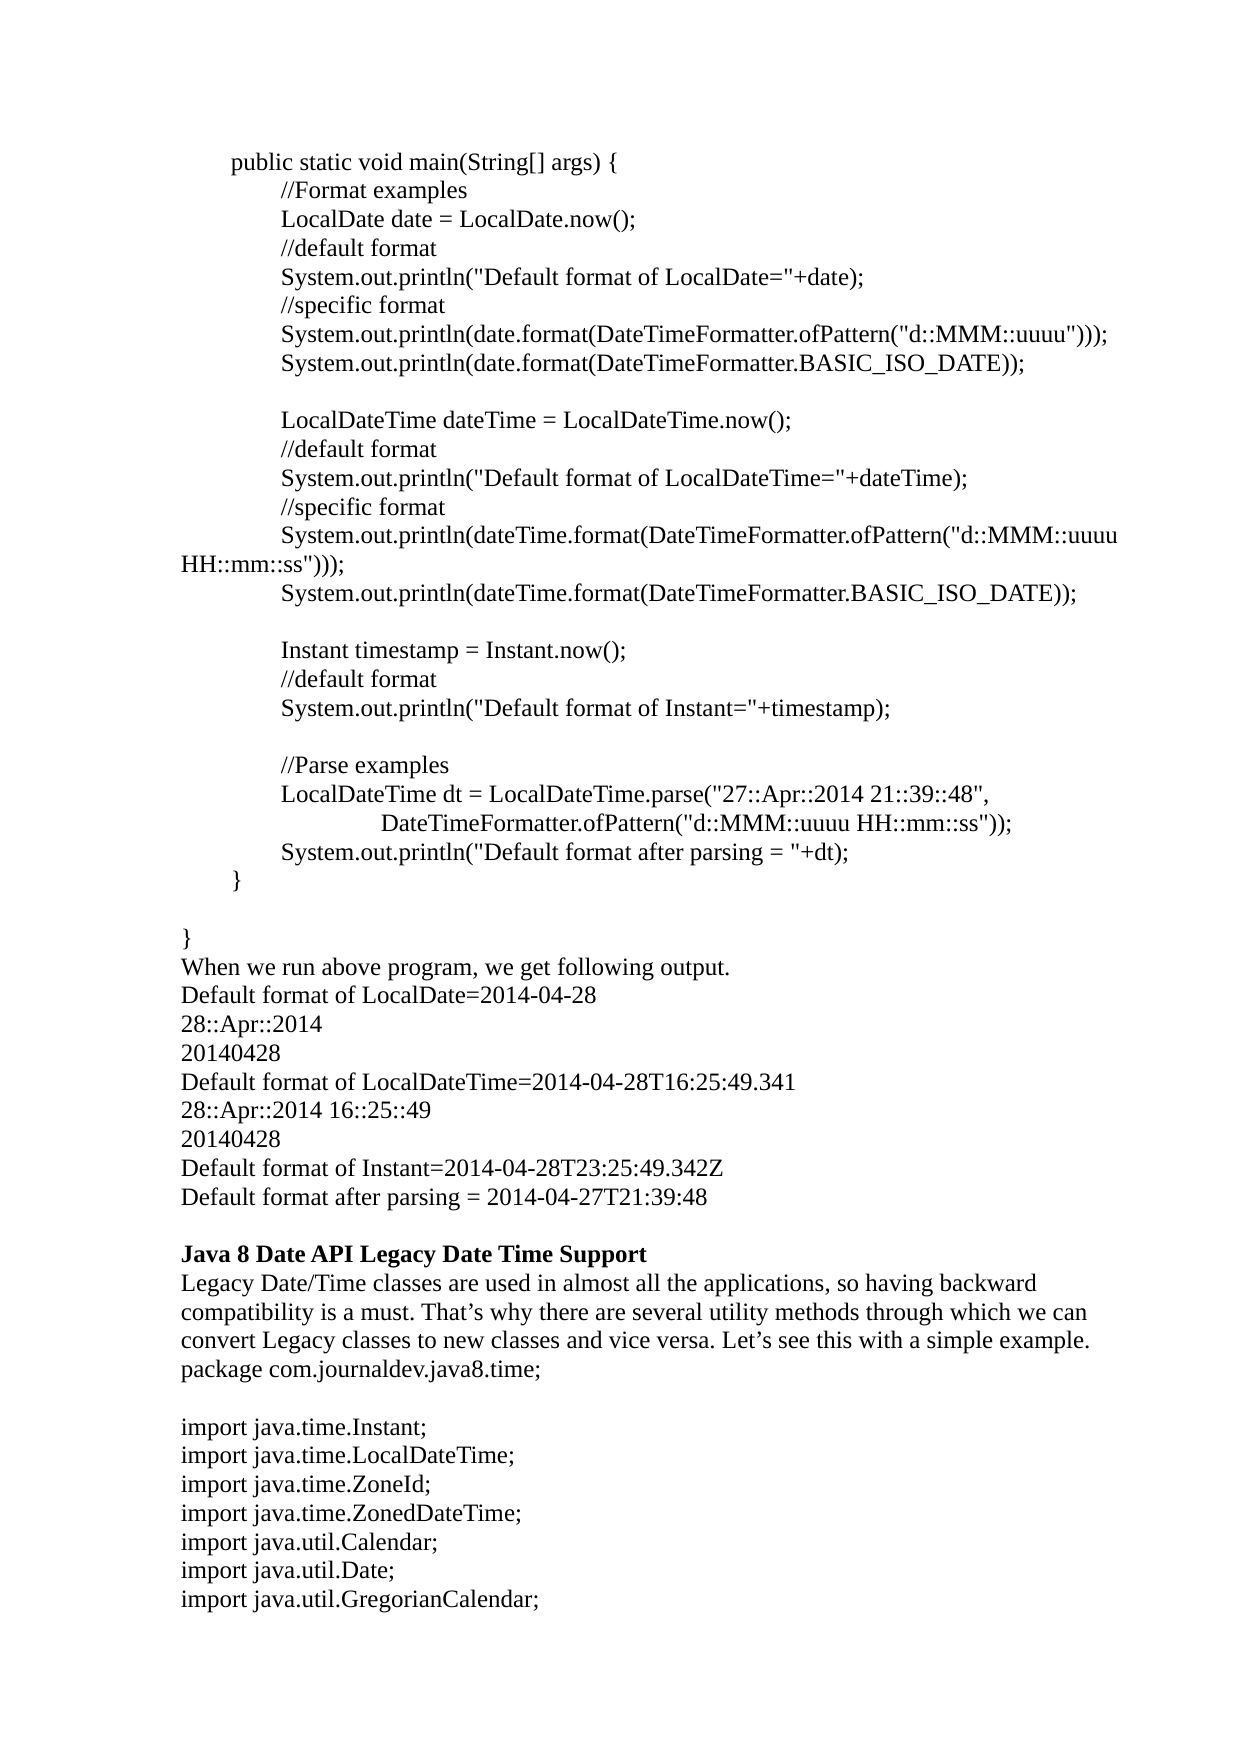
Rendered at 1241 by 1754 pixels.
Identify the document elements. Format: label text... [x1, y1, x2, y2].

list 28::Apr::2014 16::25::49 [118, 1096, 1122, 1124]
list } [118, 866, 1122, 894]
list //specific format [118, 492, 1122, 521]
list import java.util.Date; [118, 1556, 1122, 1584]
list //default format [118, 233, 1122, 262]
list //Parse examples [118, 751, 1122, 779]
list System.out.println(dateTime.format(DateTimeFormatter.ofPattern("d::MMM::uuuu HH::mm::ss"))); [118, 521, 1122, 578]
list import java.util.GregorianCalendar; [118, 1584, 1122, 1613]
list System.out.println(date.format(DateTimeFormatter.ofPattern("d::MMM::uuuu"))); [118, 319, 1122, 348]
list import java.time.ZoneId; [118, 1469, 1122, 1498]
list package com.journaldev.java8.time; [118, 1354, 1122, 1383]
list DateTimeFormatter.ofPattern("d::MMM::uuuu HH::mm::ss")); [118, 808, 1122, 837]
list Java 8 Date API Legacy Date Time Support [118, 1239, 1122, 1268]
list Legacy Date/Time classes are used in almost all the applications, so having backward compatibility is a must. That’s why there are several utility methods through which we can convert Legacy classes to new classes and vice versa. Let’s see this with a simple example. [118, 1268, 1122, 1354]
list import java.time.LocalDateTime; [118, 1441, 1122, 1469]
list System.out.println(dateTime.format(DateTimeFormatter.BASIC_ISO_DATE)); [118, 578, 1122, 607]
list LocalDateTime dateTime = LocalDateTime.now(); [118, 406, 1122, 434]
list //default format [118, 664, 1122, 693]
list import java.time.ZonedDateTime; [118, 1498, 1122, 1527]
list //default format [118, 434, 1122, 463]
list } [118, 923, 1122, 952]
list System.out.println(date.format(DateTimeFormatter.BASIC_ISO_DATE)); [118, 348, 1122, 377]
list import java.util.Calendar; [118, 1527, 1122, 1556]
list LocalDateTime dt = LocalDateTime.parse("27::Apr::2014 21::39::48", [118, 779, 1122, 808]
list System.out.println("Default format of LocalDateTime="+dateTime); [118, 463, 1122, 492]
list import java.time.Instant; [118, 1412, 1122, 1441]
list Default format of Instant=2014-04-28T23:25:49.342Z [118, 1153, 1122, 1182]
list 28::Apr::2014 [118, 1009, 1122, 1038]
list //specific format [118, 291, 1122, 319]
list Default format of LocalDateTime=2014-04-28T16:25:49.341 [118, 1067, 1122, 1096]
list System.out.println("Default format of LocalDate="+date); [118, 262, 1122, 291]
list public static void main(String[] args) { [118, 147, 1122, 176]
list 20140428 [118, 1038, 1122, 1067]
list Instant timestamp = Instant.now(); [118, 636, 1122, 664]
list Default format of LocalDate=2014-04-28 [118, 981, 1122, 1009]
list System.out.println("Default format of Instant="+timestamp); [118, 693, 1122, 722]
list 20140428 [118, 1124, 1122, 1153]
list LocalDate date = LocalDate.now(); [118, 204, 1122, 233]
list System.out.println("Default format after parsing = "+dt); [118, 837, 1122, 866]
list When we run above program, we get following output. [118, 952, 1122, 981]
list //Format examples [118, 176, 1122, 204]
list Default format after parsing = 2014-04-27T21:39:48 [118, 1182, 1122, 1211]
